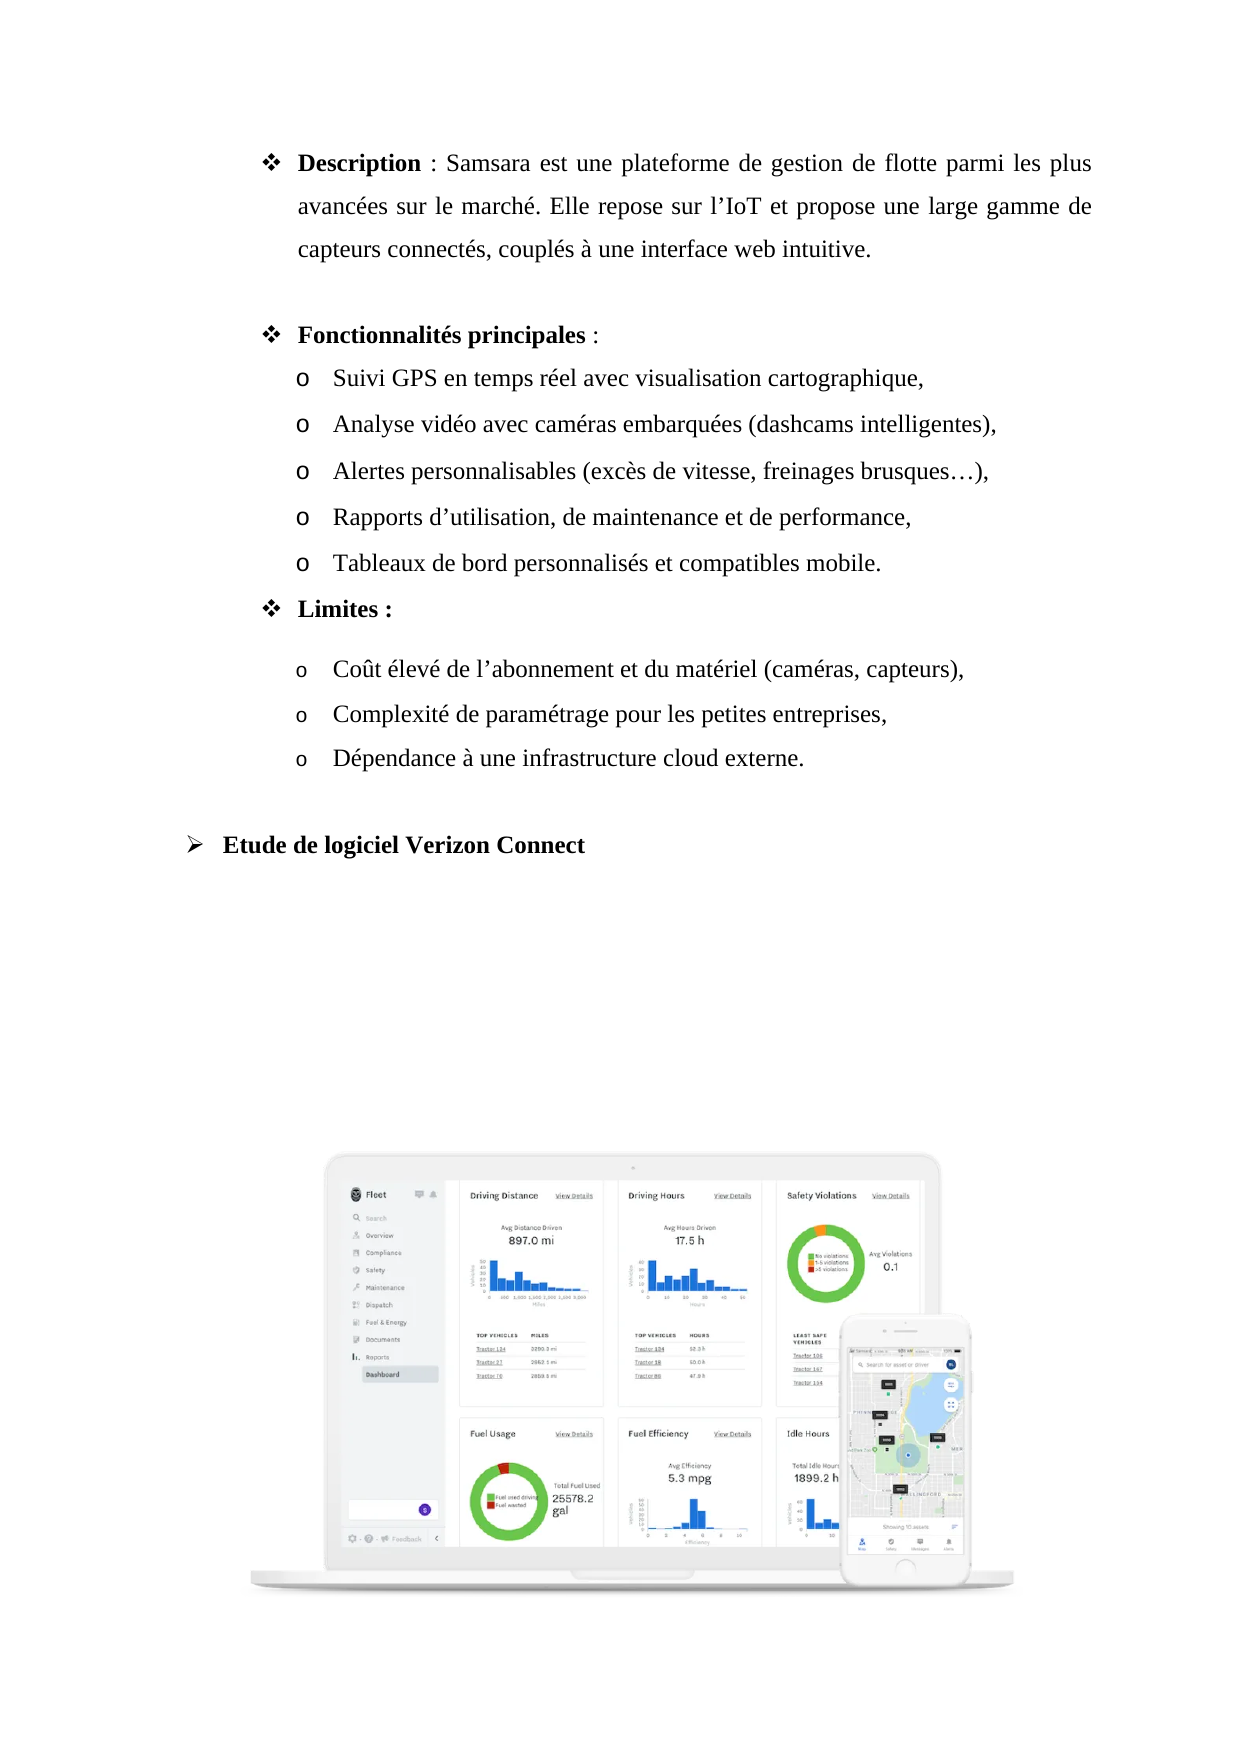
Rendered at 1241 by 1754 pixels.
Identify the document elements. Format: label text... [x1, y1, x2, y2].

list Coût élevé de l’abonnement et du matériel (caméras, capteurs), [295, 654, 1093, 684]
list Rapports d’utilisation, de maintenance et de performance, [295, 502, 1093, 533]
list Limites : [260, 594, 1093, 623]
list Alertes personnalisables (excès de vitesse, freinages brusques…), [295, 456, 1093, 487]
list Suivi GPS en temps réel avec visualisation cartographique, [295, 363, 1093, 394]
list Fonctionnalités principales : [260, 320, 1093, 349]
list Description : Samsara est une plateforme de gestion de flotte parmi les plus avancées sur le marché. Elle repose sur l’IoT et propose une large gamme de capteurs connectés, couplés à une interface web intuitive. [260, 148, 1093, 263]
list Complexité de paramétrage pour les petites entreprises, [295, 699, 1093, 728]
list Dépendance à une infrastructure cloud externe. [295, 743, 1093, 773]
list Etude de logiciel Verizon Connect [185, 831, 1093, 859]
list Analyse vidéo avec caméras embarquées (dashcams intelligentes), [295, 409, 1093, 440]
list Tableaux de bord personnalisés et compatibles mobile. [295, 548, 1093, 579]
